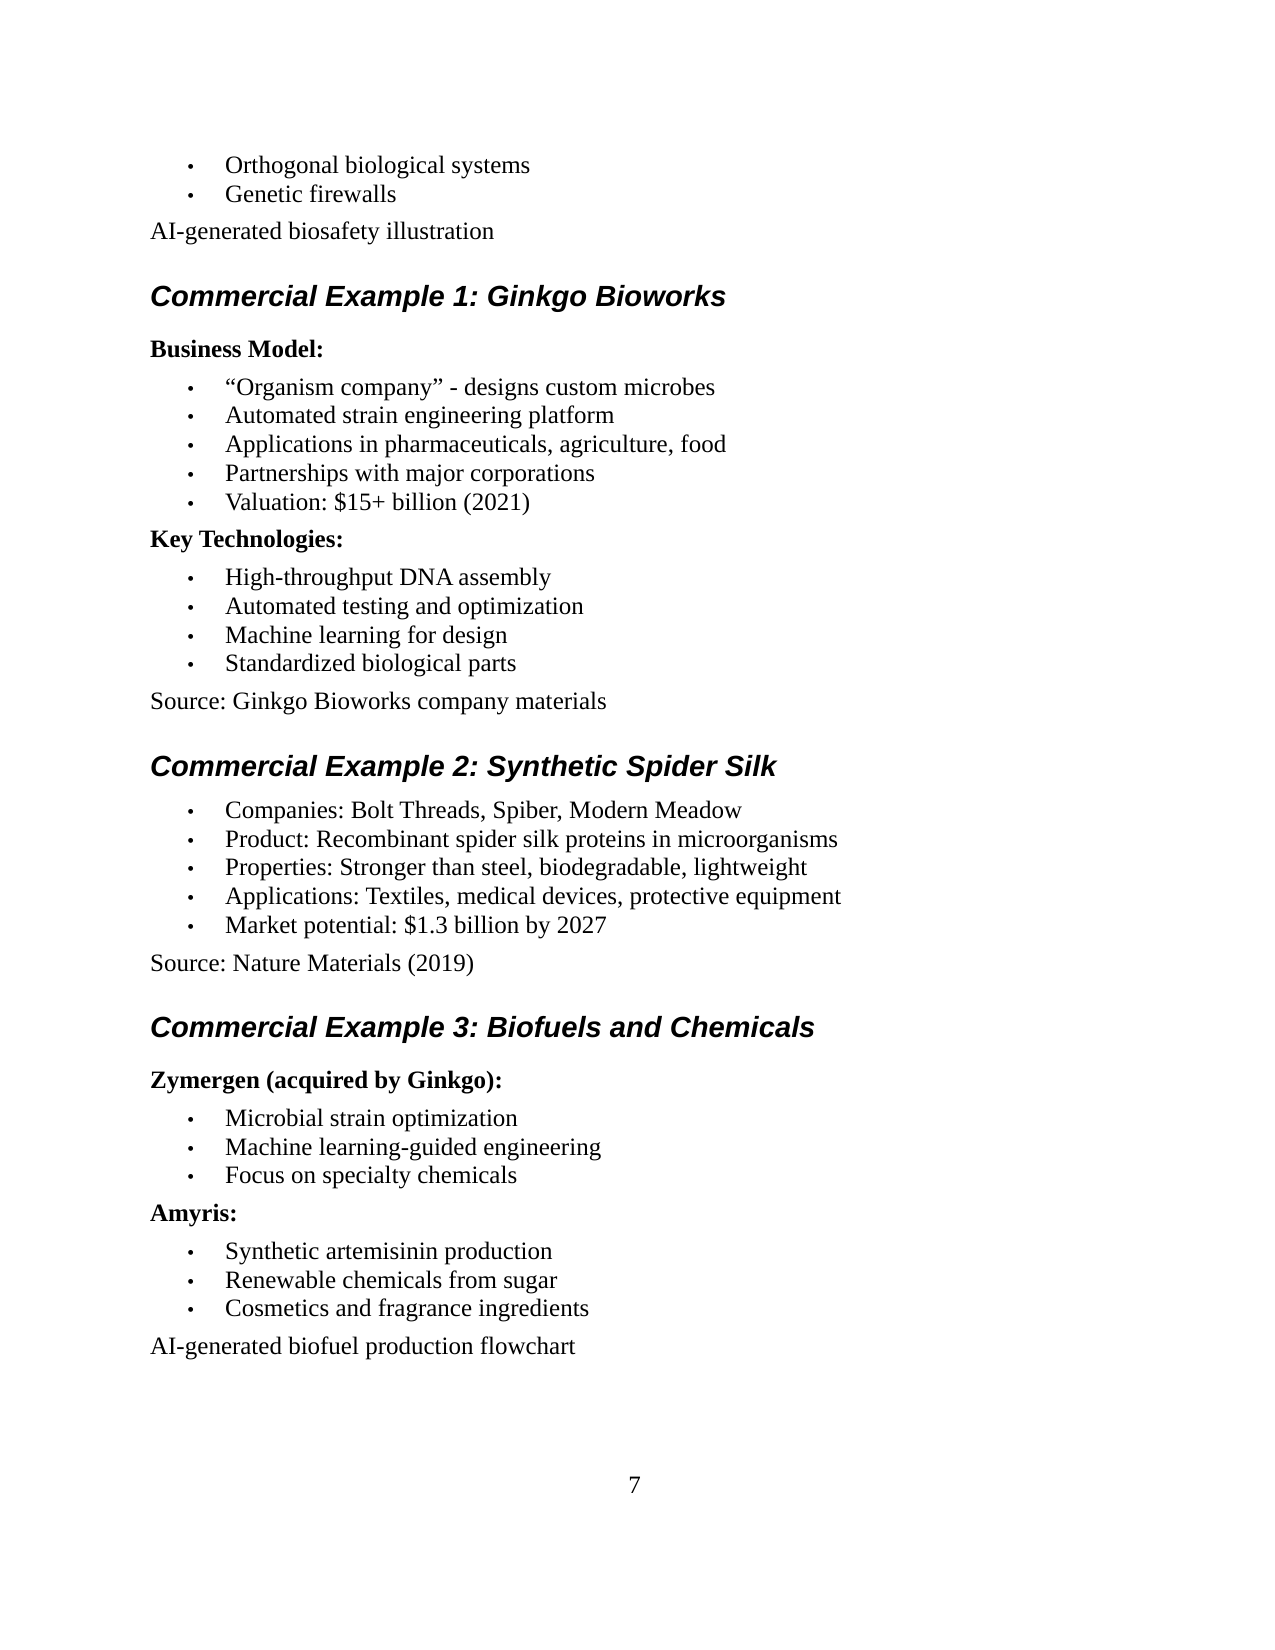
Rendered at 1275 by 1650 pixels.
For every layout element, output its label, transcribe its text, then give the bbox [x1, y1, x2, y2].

list Synthetic artemisinin production [187, 1236, 1125, 1265]
text Key Technologies: [150, 524, 1125, 553]
subtitle Commercial Example 2: Synthetic Spider Silk [150, 749, 1125, 782]
text AI-generated biosafety illustration [150, 216, 1125, 245]
list Partnerships with major corporations [187, 458, 1125, 487]
list Genetic firewalls [187, 179, 1125, 207]
text AI-generated biofuel production flowchart [150, 1331, 1125, 1360]
list Machine learning-guided engineering [187, 1132, 1125, 1161]
list Standardized biological parts [187, 648, 1125, 677]
list Orthogonal biological systems [187, 150, 1125, 179]
list Product: Recombinant spider silk proteins in microorganisms [187, 824, 1125, 852]
text Source: Nature Materials (2019) [150, 948, 1125, 976]
list High-throughput DNA assembly [187, 562, 1125, 591]
subtitle Commercial Example 3: Biofuels and Chemicals [150, 1010, 1125, 1044]
text Zymergen (acquired by Ginkgo): [150, 1065, 1125, 1094]
list Cosmetics and fragrance ingredients [187, 1293, 1125, 1322]
list Properties: Stronger than steel, biodegradable, lightweight [187, 852, 1125, 881]
text Amyris: [150, 1198, 1125, 1227]
list Automated testing and optimization [187, 591, 1125, 620]
list Automated strain engineering platform [187, 401, 1125, 429]
list Renewable chemicals from sugar [187, 1265, 1125, 1293]
list Applications: Textiles, medical devices, protective equipment [187, 881, 1125, 910]
list Market potential: $1.3 billion by 2027 [187, 910, 1125, 939]
list “Organism company” - designs custom microbes [187, 372, 1125, 401]
text Source: Ginkgo Bioworks company materials [150, 686, 1125, 715]
list Valuation: $15+ billion (2021) [187, 487, 1125, 516]
list Applications in pharmaceuticals, agriculture, food [187, 429, 1125, 458]
list Machine learning for design [187, 620, 1125, 648]
list Microbial strain optimization [187, 1103, 1125, 1132]
subtitle Commercial Example 1: Ginkgo Bioworks [150, 279, 1125, 313]
list Companies: Bolt Threads, Spiber, Modern Meadow [187, 795, 1125, 824]
list Focus on specialty chemicals [187, 1161, 1125, 1189]
text Business Model: [150, 334, 1125, 363]
